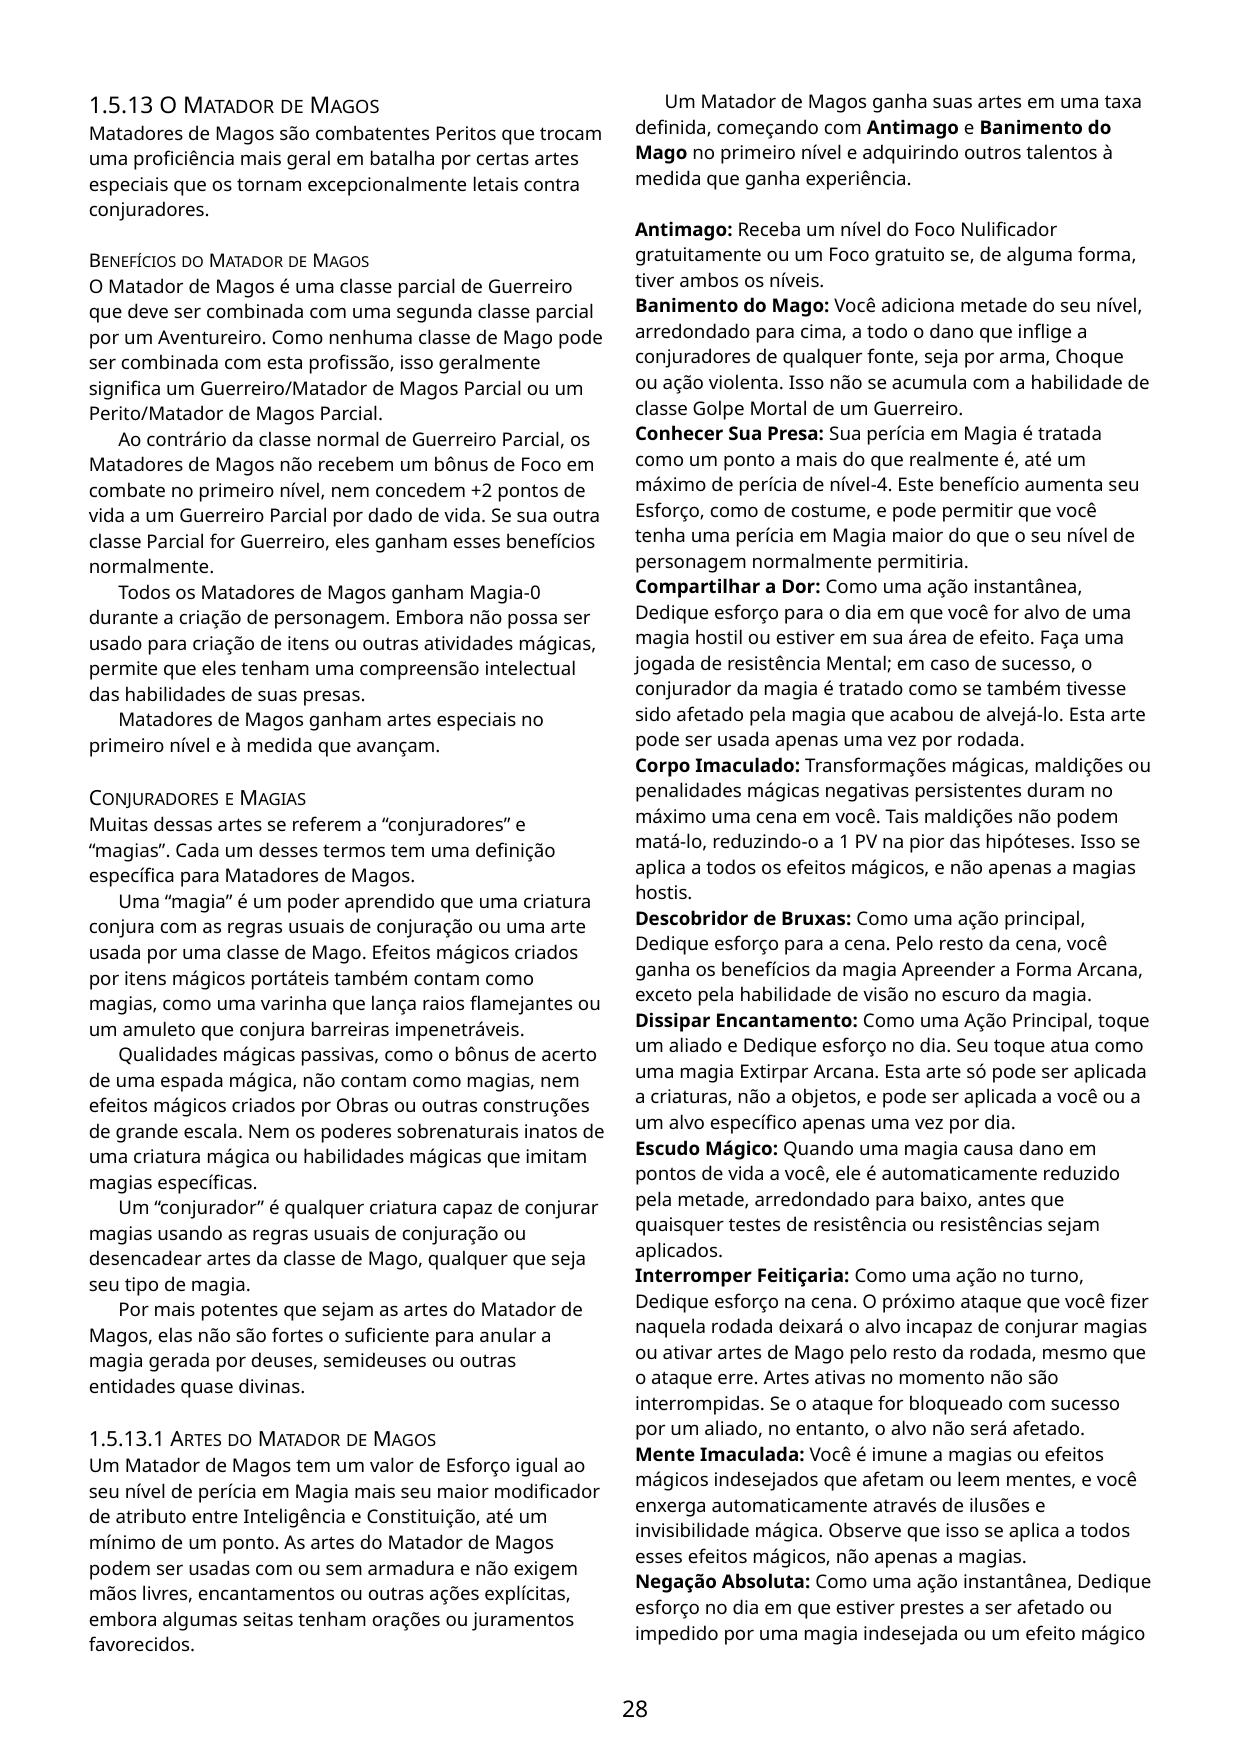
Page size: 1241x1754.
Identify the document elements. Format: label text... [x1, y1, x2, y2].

text Matadores de Magos ganham artes especiais no primeiro nível e à medida que avançam. [88, 707, 605, 758]
subtitle 1.5.13.1 Artes do Matador de Magos [88, 1424, 605, 1453]
text Ao contrário da classe normal de Guerreiro Parcial, os Matadores de Magos não recebem um bônus de Foco em combate no primeiro nível, nem concedem +2 pontos de vida a um Guerreiro Parcial por dado de vida. Se sua outra classe Parcial for Guerreiro, eles ganham esses benefícios normalmente. [88, 426, 605, 579]
subtitle Conjuradores e Magias [88, 783, 605, 812]
text Matadores de Magos são combatentes Peritos que trocam uma proficiência mais geral em batalha por certas artes especiais que os tornam excepcionalmente letais contra conjuradores. [88, 120, 605, 222]
text Um Matador de Magos tem um valor de Esforço igual ao seu nível de perícia em Magia mais seu maior modificador de atributo entre Inteligência e Constituição, até um mínimo de um ponto. As artes do Matador de Magos podem ser usadas com ou sem armadura e não exigem mãos livres, encantamentos ou outras ações explícitas, embora algumas seitas tenham orações ou juramentos favorecidos. [88, 1453, 605, 1657]
text Por mais potentes que sejam as artes do Matador de Magos, elas não são fortes o suficiente para anular a magia gerada por deuses, semideuses ou outras entidades quase divinas. [88, 1297, 605, 1399]
text Qualidades mágicas passivas, como o bônus de acerto de uma espada mágica, não contam como magias, nem efeitos mágicos criados por Obras ou outras construções de grande escala. Nem os poderes sobrenaturais inatos de uma criatura mágica ou habilidades mágicas que imitam magias específicas. [88, 1041, 605, 1194]
subtitle 1.5.13 O Matador de Magos [88, 88, 605, 120]
text Muitas dessas artes se referem a “conjuradores” e “magias”. Cada um desses termos tem uma definição específica para Matadores de Magos. [88, 812, 605, 888]
text Mente Imaculada: Você é imune a magias ou efeitos mágicos indesejados que afetam ou leem mentes, e você enxerga automaticamente através de ilusões e invisibilidade mágica. Observe que isso se aplica a todos esses efeitos mágicos, não apenas a magias. [635, 1441, 1152, 1569]
text Escudo Mágico: Quando uma magia causa dano em pontos de vida a você, ele é automaticamente reduzido pela metade, arredondado para baixo, antes que quaisquer testes de resistência ou resistências sejam aplicados. [635, 1135, 1152, 1262]
text Banimento do Mago: Você adiciona metade do seu nível, arredondado para cima, a todo o dano que inflige a conjuradores de qualquer fonte, seja por arma, Choque ou ação violenta. Isso não se acumula com a habilidade de classe Golpe Mortal de um Guerreiro. [635, 293, 1152, 420]
text Conhecer Sua Presa: Sua perícia em Magia é tratada como um ponto a mais do que realmente é, até um máximo de perícia de nível‑4. Este benefício aumenta seu Esforço, como de costume, e pode permitir que você tenha uma perícia em Magia maior do que o seu nível de personagem normalmente permitiria. [635, 420, 1152, 573]
text Interromper Feitiçaria: Como uma ação no turno, Dedique esforço na cena. O próximo ataque que você fizer naquela rodada deixará o alvo incapaz de conjurar magias ou ativar artes de Mago pelo resto da rodada, mesmo que o ataque erre. Artes ativas no momento não são interrompidas. Se o ataque for bloqueado com sucesso por um aliado, no entanto, o alvo não será afetado. [635, 1262, 1152, 1441]
text Uma “magia” é um poder aprendido que uma criatura conjura com as regras usuais de conjuração ou uma arte usada por uma classe de Mago. Efeitos mágicos criados por itens mágicos portáteis também contam como magias, como uma varinha que lança raios flamejantes ou um amuleto que conjura barreiras impenetráveis. [88, 888, 605, 1041]
text Descobridor de Bruxas: Como uma ação principal, Dedique esforço para a cena. Pelo resto da cena, você ganha os benefícios da magia Apreender a Forma Arcana, exceto pela habilidade de visão no escuro da magia. [635, 905, 1152, 1007]
text Um “conjurador” é qualquer criatura capaz de conjurar magias usando as regras usuais de conjuração ou desencadear artes da classe de Mago, qualquer que seja seu tipo de magia. [88, 1194, 605, 1297]
text Compartilhar a Dor: Como uma ação instantânea, Dedique esforço para o dia em que você for alvo de uma magia hostil ou estiver em sua área de efeito. Faça uma jogada de resistência Mental; em caso de sucesso, o conjurador da magia é tratado como se também tivesse sido afetado pela magia que acabou de alvejá-lo. Esta arte pode ser usada apenas uma vez por rodada. [635, 573, 1152, 752]
text Benefícios do Matador de Magos [88, 247, 605, 273]
text O Matador de Magos é uma classe parcial de Guerreiro que deve ser combinada com uma segunda classe parcial por um Aventureiro. Como nenhuma classe de Mago pode ser combinada com esta profissão, isso geralmente significa um Guerreiro/Matador de Magos Parcial ou um Perito/Matador de Magos Parcial. [88, 273, 605, 426]
text Dissipar Encantamento: Como uma Ação Principal, toque um aliado e Dedique esforço no dia. Seu toque atua como uma magia Extirpar Arcana. Esta arte só pode ser aplicada a criaturas, não a objetos, e pode ser aplicada a você ou a um alvo específico apenas uma vez por dia. [635, 1007, 1152, 1135]
text Todos os Matadores de Magos ganham Magia‑0 durante a criação de personagem. Embora não possa ser usado para criação de itens ou outras atividades mágicas, permite que eles tenham uma compreensão intelectual das habilidades de suas presas. [88, 579, 605, 707]
text Antimago: Receba um nível do Foco Nulificador gratuitamente ou um Foco gratuito se, de alguma forma, tiver ambos os níveis. [635, 216, 1152, 293]
text Negação Absoluta: Como uma ação instantânea, Dedique esforço no dia em que estiver prestes a ser afetado ou impedido por uma magia indesejada ou um efeito mágico [635, 1569, 1152, 1645]
text Corpo Imaculado: Transformações mágicas, maldições ou penalidades mágicas negativas persistentes duram no máximo uma cena em você. Tais maldições não podem matá-lo, reduzindo-o a 1 PV na pior das hipóteses. Isso se aplica a todos os efeitos mágicos, e não apenas a magias hostis. [635, 752, 1152, 905]
text Um Matador de Magos ganha suas artes em uma taxa definida, começando com Antimago e Banimento do Mago no primeiro nível e adquirindo outros talentos à medida que ganha experiência. [635, 88, 1152, 191]
